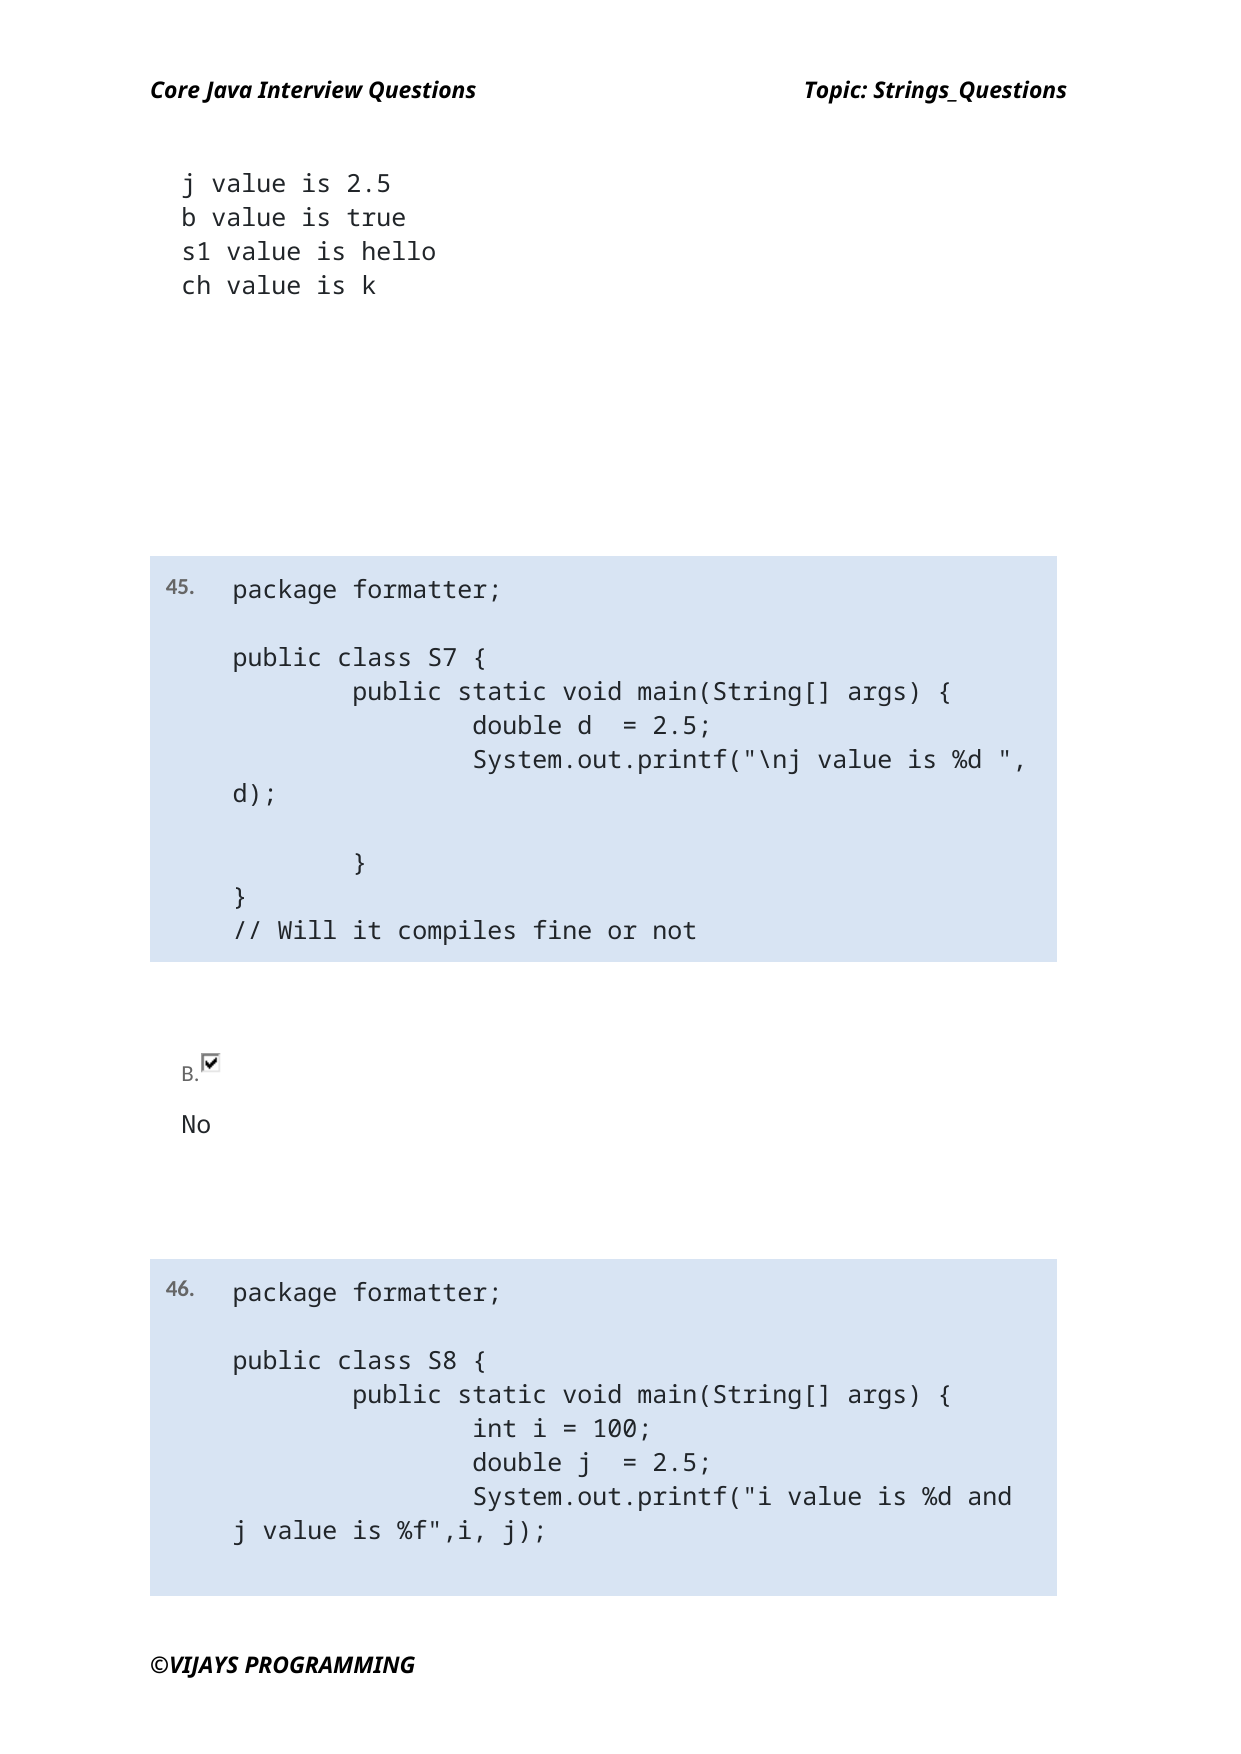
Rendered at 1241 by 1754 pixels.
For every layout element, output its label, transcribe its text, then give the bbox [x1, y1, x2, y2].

table_header B. No [181, 1046, 242, 1243]
table_header [1058, 556, 1090, 962]
table_header [181, 472, 429, 540]
table_cell [150, 962, 1090, 1258]
table_cell package formatter; public class S8 { public static void main(String[] args) { int i = 100; double j = 2.5; System.out.printf("i value is %d and j value is %f",i, j); [217, 1259, 1057, 1596]
table_cell [150, 150, 1090, 556]
table_cell [1058, 1259, 1090, 1596]
table_header 45. [150, 556, 217, 962]
table_header [181, 404, 1074, 472]
table_header [181, 978, 242, 1046]
table_cell 46. [150, 1259, 217, 1596]
table_header j value is 2.5 b value is true s1 value is hello ch value is k [181, 166, 506, 404]
table_header package formatter; public class S7 { public static void main(String[] args) { double d = 2.5; System.out.printf("\nj value is %d ", d); } } // Will it compiles fine or not [217, 556, 1057, 962]
